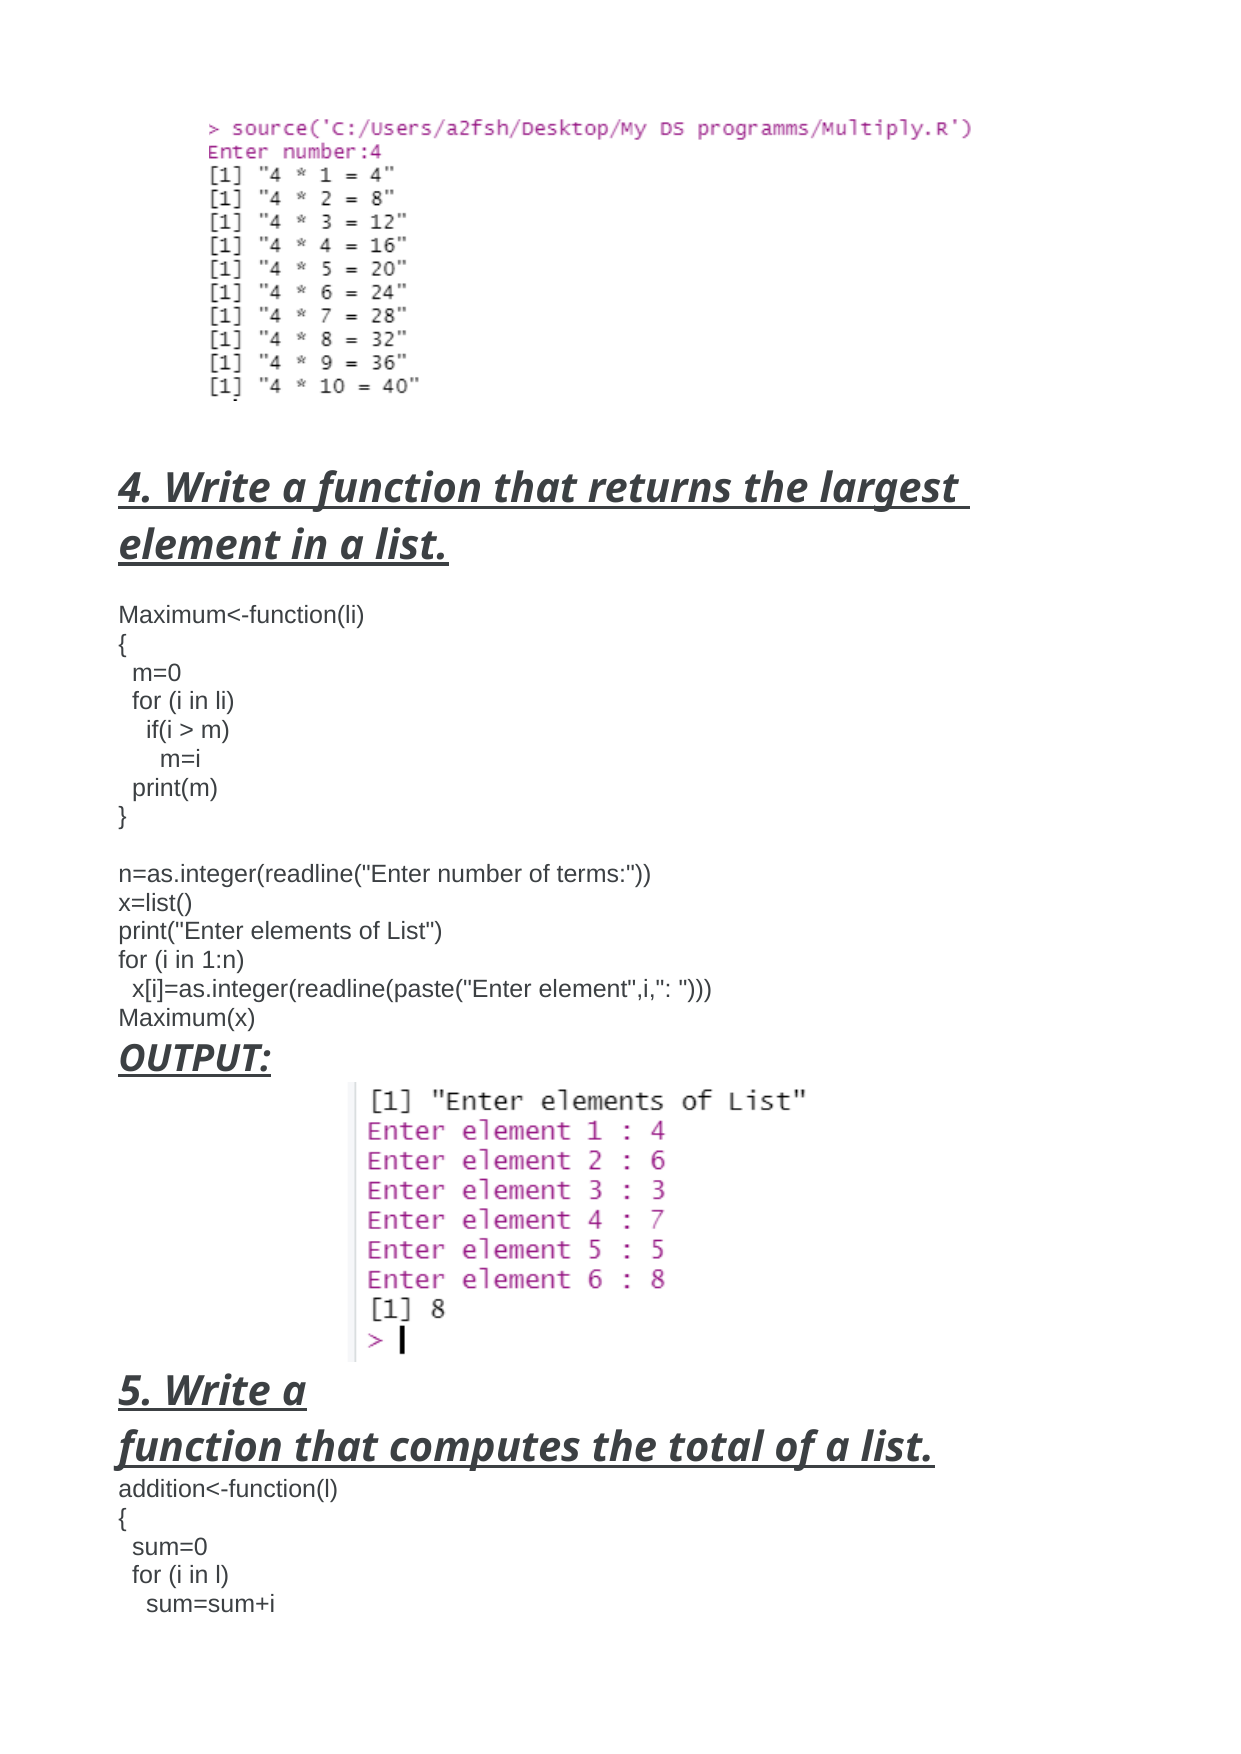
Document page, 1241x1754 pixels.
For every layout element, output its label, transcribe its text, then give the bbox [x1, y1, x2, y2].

text if(i > m) [118, 715, 1122, 744]
text sum=0 [118, 1531, 1122, 1560]
text for (i in 1:n) [118, 945, 1122, 974]
text print("Enter elements of List") [118, 916, 1122, 945]
text { [118, 1503, 1122, 1531]
text for (i in li) [118, 686, 1122, 715]
text x=list() [118, 887, 1122, 916]
text for (i in l) [118, 1560, 1122, 1589]
text addition<-function(l) [118, 1474, 1122, 1503]
picture [209, 118, 1032, 401]
text Maximum(x) [118, 1002, 1122, 1031]
text 5. Write a function that computes the total of a list. [118, 1360, 1122, 1474]
text } [118, 801, 1122, 830]
text Maximum<-function(li) [118, 600, 1122, 629]
text { [118, 629, 1122, 657]
text n=as.integer(readline("Enter number of terms:")) [118, 859, 1122, 887]
text OUTPUT: [118, 1031, 1122, 1082]
picture [347, 1082, 893, 1362]
text m=0 [118, 657, 1122, 686]
text x[i]=as.integer(readline(paste("Enter element",i,": "))) [118, 974, 1122, 1002]
text sum=sum+i [118, 1589, 1122, 1618]
text 4. Write a function that returns the largest element in a list. [118, 118, 1122, 571]
text print(m) [118, 772, 1122, 801]
text m=i [118, 744, 1122, 772]
